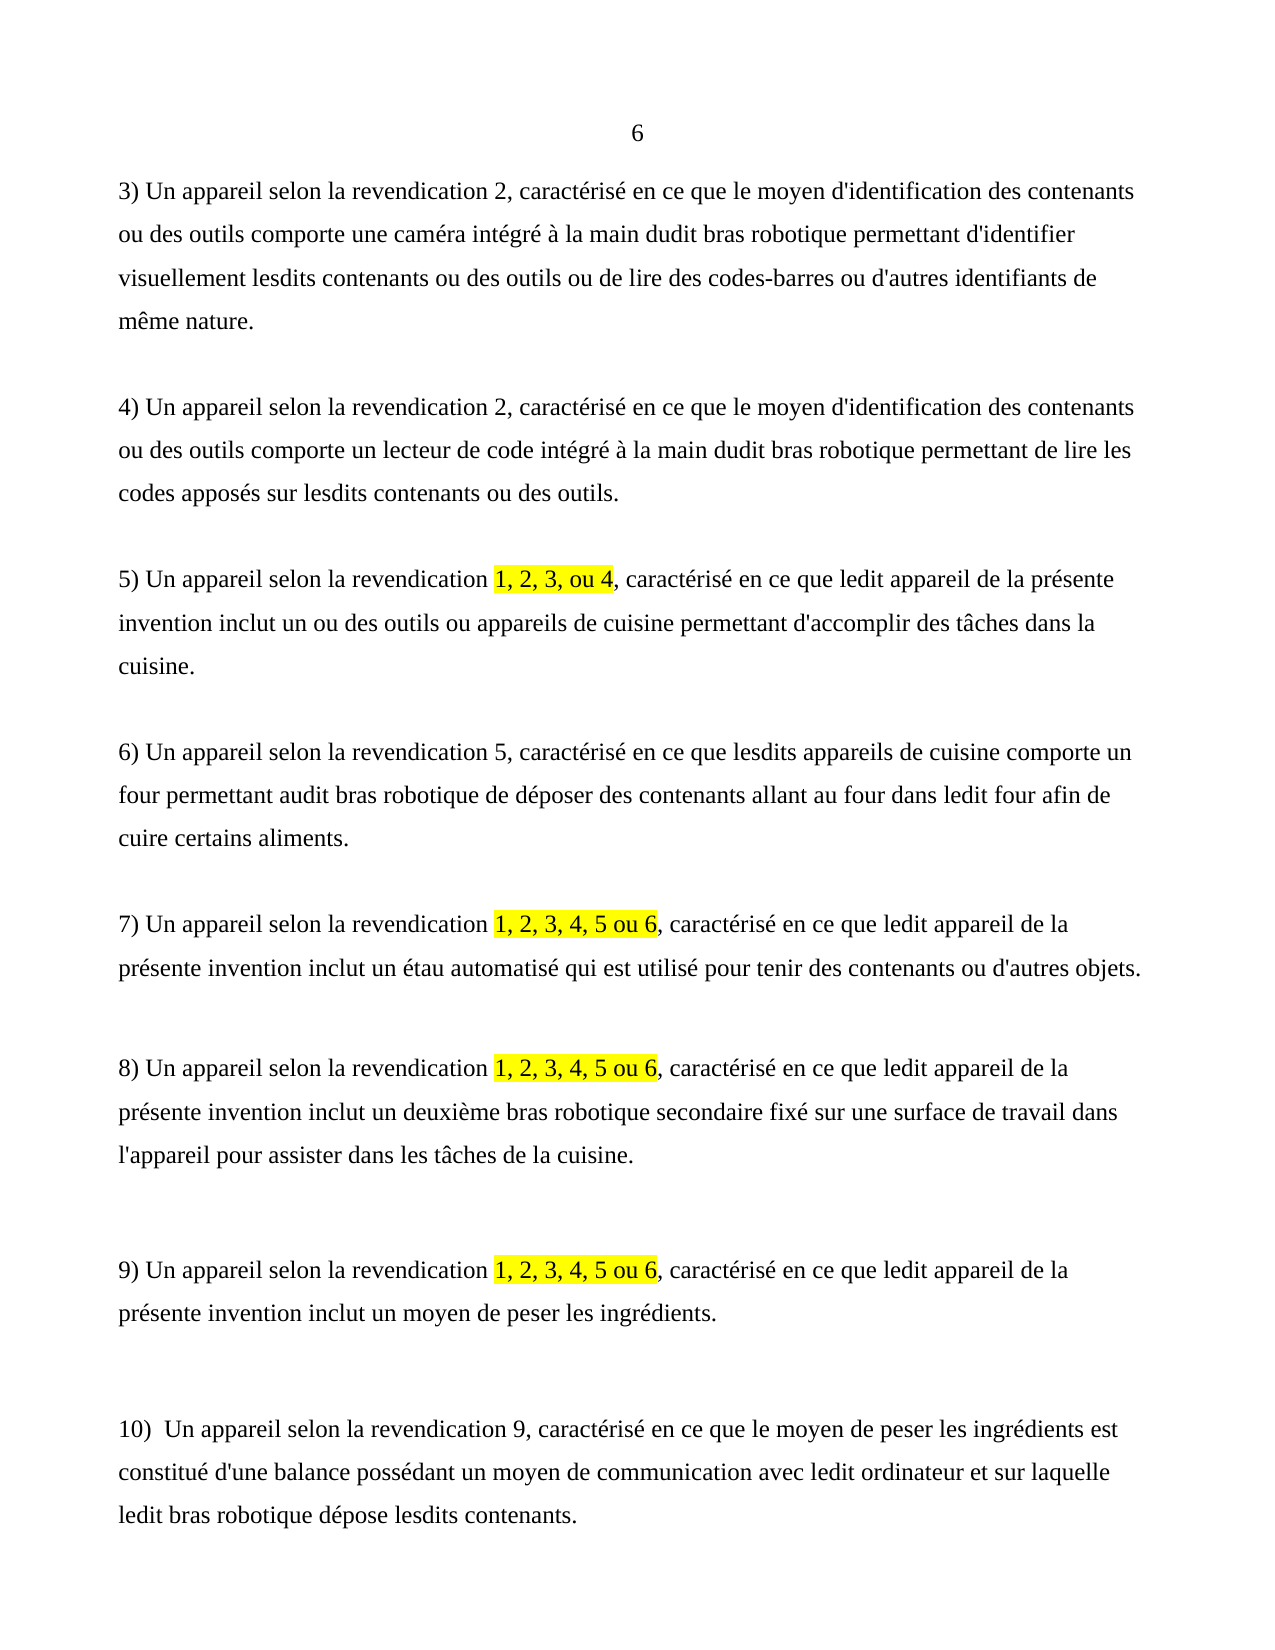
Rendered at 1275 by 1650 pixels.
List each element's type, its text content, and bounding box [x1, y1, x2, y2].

text 3) Un appareil selon la revendication 2, caractérisé en ce que le moyen d'identification des contenants ou des outils comporte une caméra intégré à la main dudit bras robotique permettant d'identifier visuellement lesdits contenants ou des outils ou de lire des codes-barres ou d'autres identifiants de même nature. [118, 176, 1157, 334]
text 8) Un appareil selon la revendication 1, 2, 3, 4, 5 ou 6, caractérisé en ce que ledit appareil de la présente invention inclut un deuxième bras robotique secondaire fixé sur une surface de travail dans l'appareil pour assister dans les tâches de la cuisine. [118, 1053, 1157, 1168]
text 10) Un appareil selon la revendication 9, caractérisé en ce que le moyen de peser les ingrédients est constitué d'une balance possédant un moyen de communication avec ledit ordinateur et sur laquelle ledit bras robotique dépose lesdits contenants. [118, 1414, 1157, 1529]
text 7) Un appareil selon la revendication 1, 2, 3, 4, 5 ou 6, caractérisé en ce que ledit appareil de la présente invention inclut un étau automatisé qui est utilisé pour tenir des contenants ou d'autres objets. [118, 909, 1157, 981]
text 9) Un appareil selon la revendication 1, 2, 3, 4, 5 ou 6, caractérisé en ce que ledit appareil de la présente invention inclut un moyen de peser les ingrédients. [118, 1255, 1157, 1327]
text 5) Un appareil selon la revendication 1, 2, 3, ou 4, caractérisé en ce que ledit appareil de la présente invention inclut un ou des outils ou appareils de cuisine permettant d'accomplir des tâches dans la cuisine. [118, 564, 1157, 679]
text 6) Un appareil selon la revendication 5, caractérisé en ce que lesdits appareils de cuisine comporte un four permettant audit bras robotique de déposer des contenants allant au four dans ledit four afin de cuire certains aliments. [118, 737, 1157, 852]
text 4) Un appareil selon la revendication 2, caractérisé en ce que le moyen d'identification des contenants ou des outils comporte un lecteur de code intégré à la main dudit bras robotique permettant de lire les codes apposés sur lesdits contenants ou des outils. [118, 392, 1157, 507]
